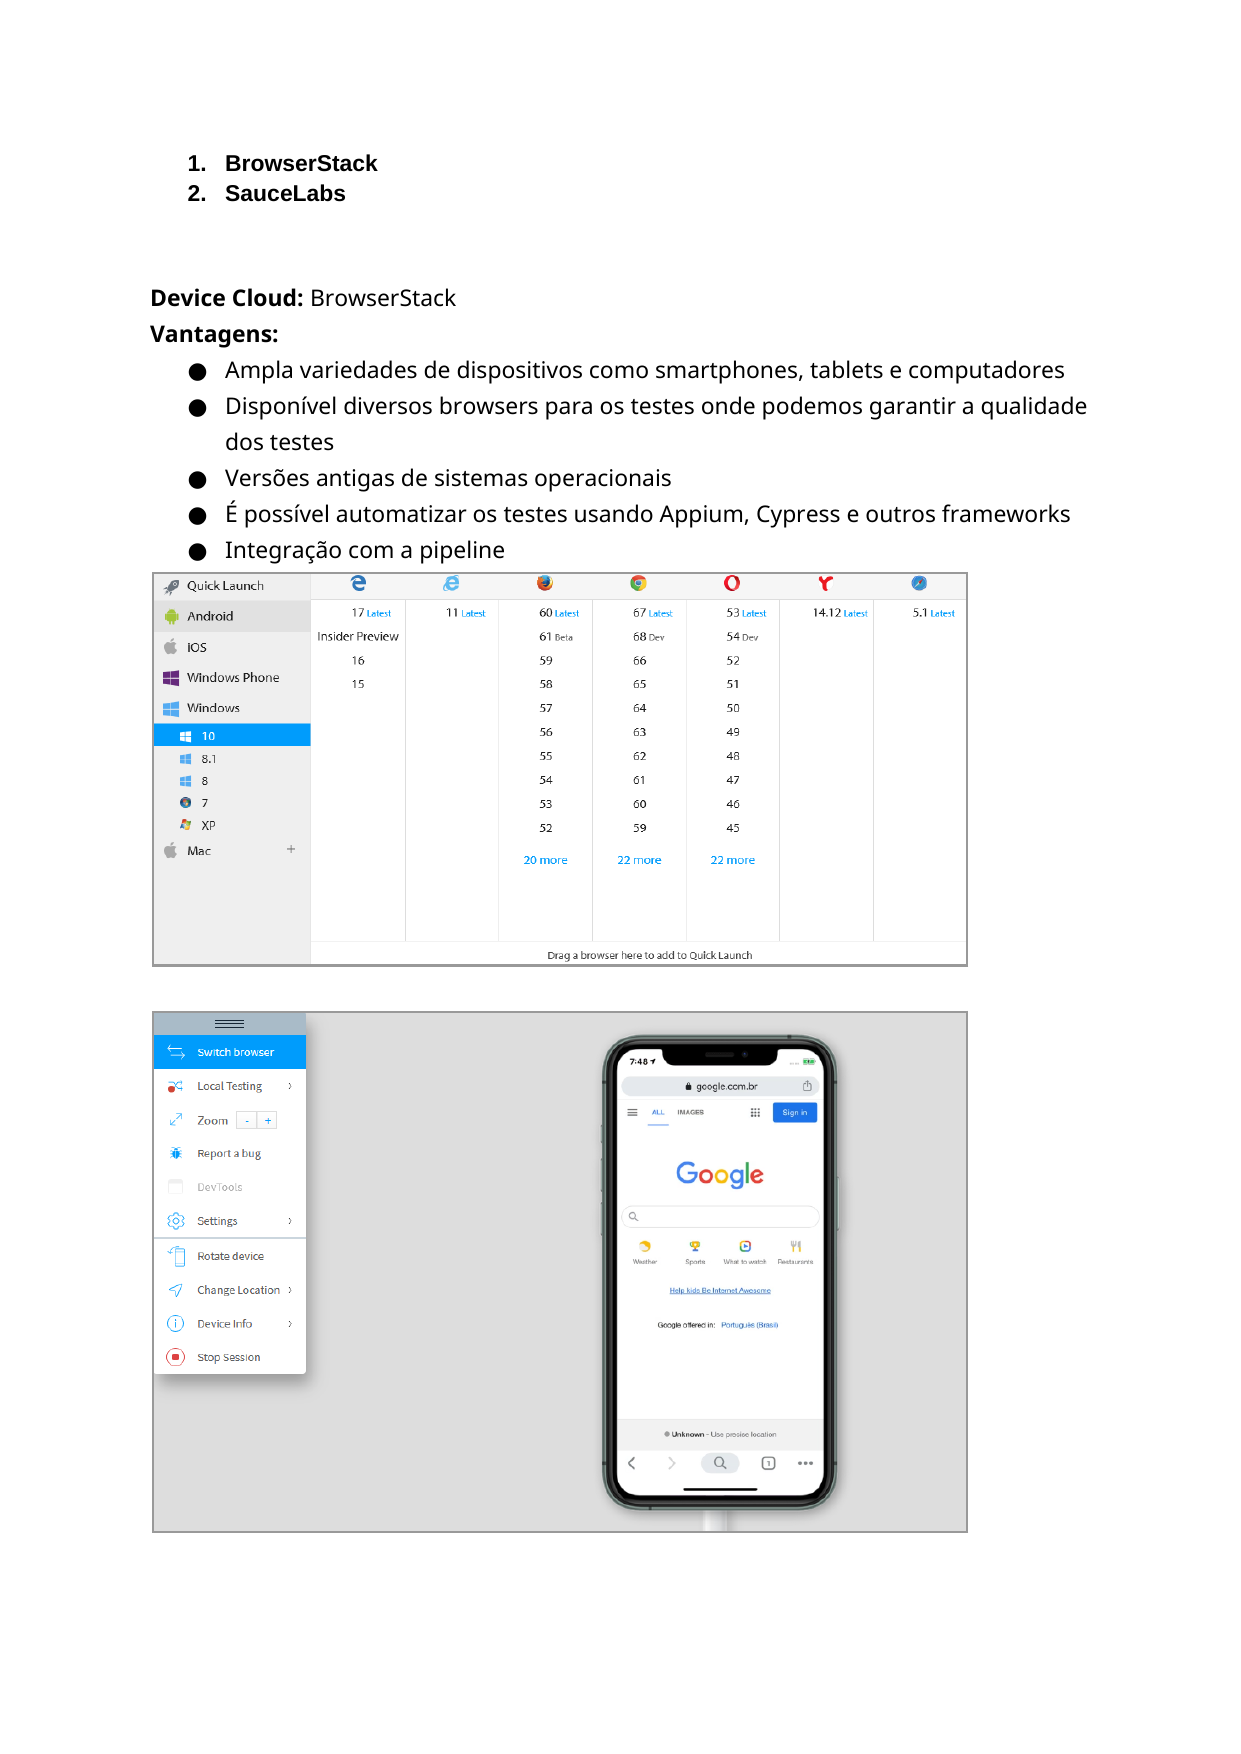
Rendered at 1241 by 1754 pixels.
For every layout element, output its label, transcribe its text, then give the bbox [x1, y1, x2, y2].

list Ampla variedades de dispositivos como smartphones, tablets e computadores [187, 354, 1090, 385]
list Integração com a pipeline [187, 534, 1090, 565]
list É possível automatizar os testes usando Appium, Cypress e outros frameworks [187, 498, 1090, 529]
list Versões antigas de sistemas operacionais [187, 462, 1090, 493]
list Disponível diversos browsers para os testes onde podemos garantir a qualidade dos testes [187, 390, 1090, 457]
list BrowserStack [187, 150, 1090, 176]
text Vantagens: [150, 318, 1090, 349]
picture [154, 574, 966, 964]
list SauceLabs [187, 180, 1090, 207]
text Device Cloud: BrowserStack [150, 282, 1090, 313]
picture [154, 1013, 966, 1531]
